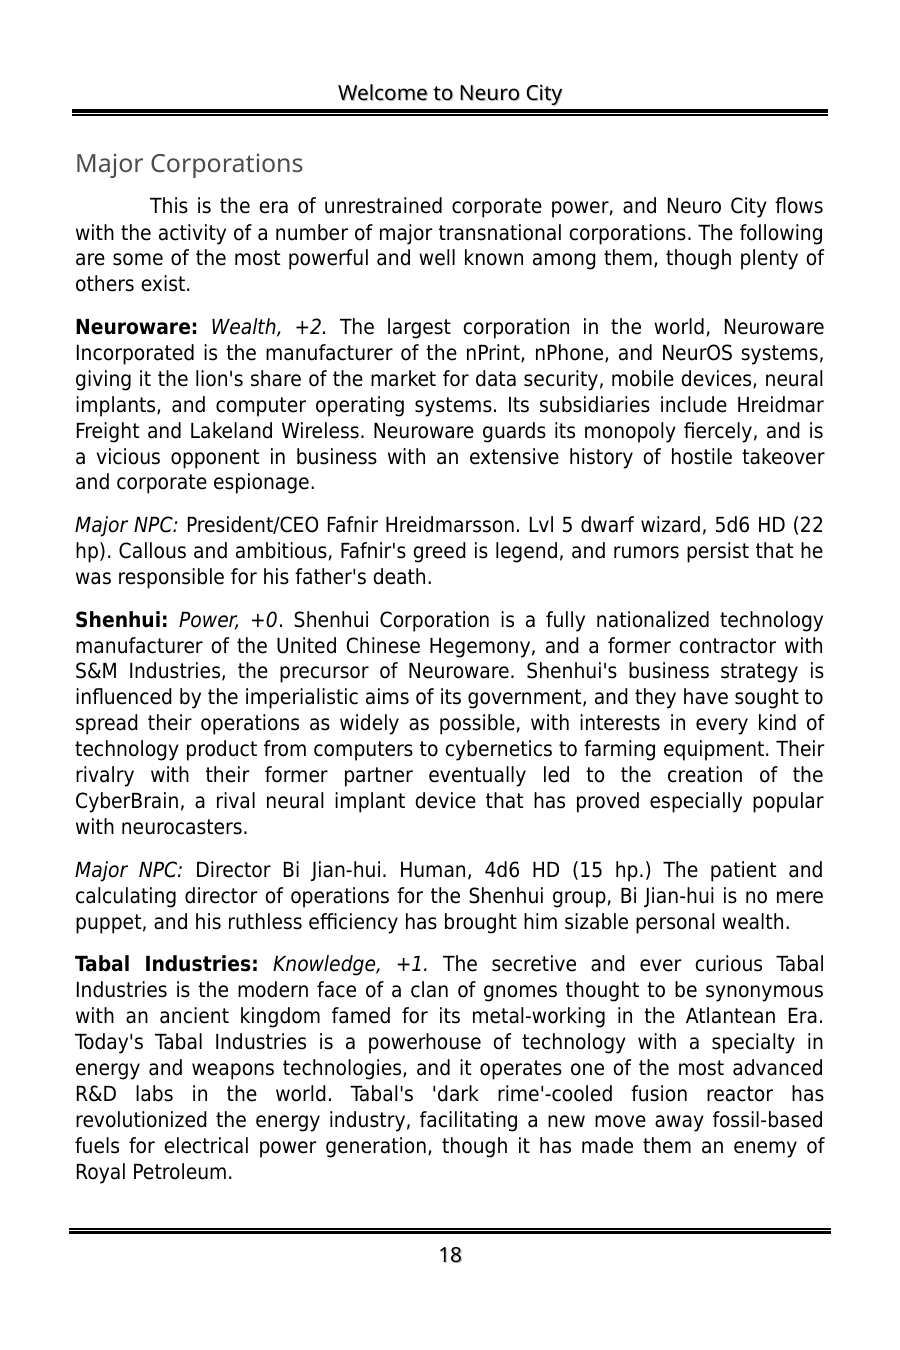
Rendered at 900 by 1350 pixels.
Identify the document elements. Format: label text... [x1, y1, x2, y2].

text Neuroware: Wealth, +2. The largest corporation in the world, Neuroware Incorporated is the manufacturer of the nPrint, nPhone, and NeurOS systems, giving it the lion's share of the market for data security, mobile devices, neural implants, and computer operating systems. Its subsidiaries include Hreidmar Freight and Lakeland Wireless. Neuroware guards its monopoly fiercely, and is a vicious opponent in business with an extensive history of hostile takeover and corporate espionage. [75, 315, 825, 495]
subtitle Major Corporations [75, 146, 825, 180]
text Tabal Industries: Knowledge, +1. The secretive and ever curious Tabal Industries is the modern face of a clan of gnomes thought to be synonymous with an ancient kingdom famed for its metal-working in the Atlantean Era. Today's Tabal Industries is a powerhouse of technology with a specialty in energy and weapons technologies, and it operates one of the most advanced R&D labs in the world. Tabal's 'dark rime'-cooled fusion reactor has revolutionized the energy industry, facilitating a new move away fossil-based fuels for electrical power generation, though it has made them an enemy of Royal Petroleum. [75, 952, 825, 1184]
text Major NPC: Director Bi Jian-hui. Human, 4d6 HD (15 hp.) The patient and calculating director of operations for the Shenhui group, Bi Jian-hui is no mere puppet, and his ruthless efficiency has brought him sizable personal wealth. [75, 858, 825, 934]
text This is the era of unrestrained corporate power, and Neuro City flows with the activity of a number of major transnational corporations. The following are some of the most powerful and well known among them, though plenty of others exist. [75, 194, 825, 297]
text Shenhui: Power, +0. Shenhui Corporation is a fully nationalized technology manufacturer of the United Chinese Hegemony, and a former contractor with S&M Industries, the precursor of Neuroware. Shenhui's business strategy is influenced by the imperialistic aims of its government, and they have sought to spread their operations as widely as possible, with interests in every kind of technology product from computers to cybernetics to farming equipment. Their rivalry with their former partner eventually led to the creation of the CyberBrain, a rival neural implant device that has proved especially popular with neurocasters. [75, 608, 825, 839]
text Major NPC: President/CEO Fafnir Hreidmarsson. Lvl 5 dwarf wizard, 5d6 HD (22 hp). Callous and ambitious, Fafnir's greed is legend, and rumors persist that he was responsible for his father's death. [75, 513, 825, 589]
